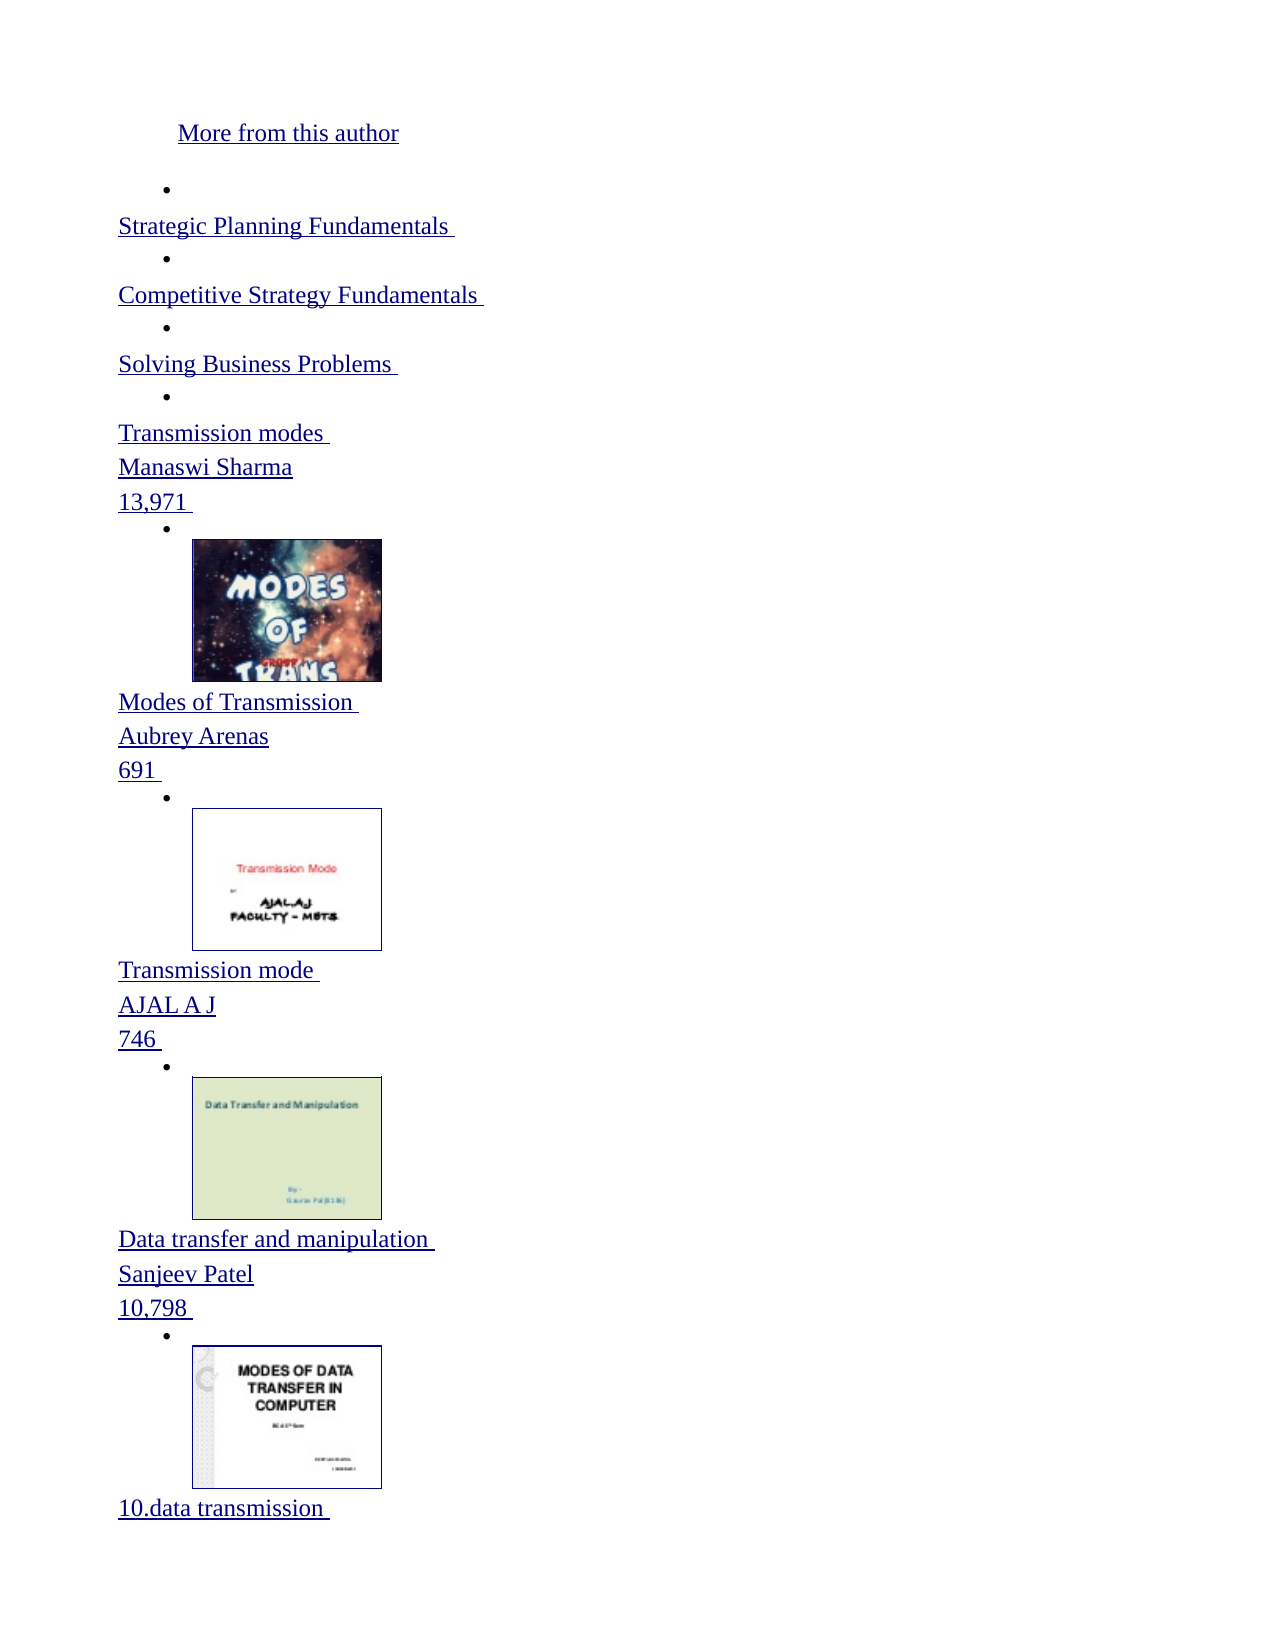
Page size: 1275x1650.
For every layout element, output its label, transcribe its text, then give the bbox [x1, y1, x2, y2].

text 13,971 [118, 487, 1157, 515]
text Strategic Planning Fundamentals [118, 211, 1157, 239]
text AJAL A J [118, 990, 1157, 1019]
text Competitive Strategy Fundamentals [118, 280, 1157, 308]
text Solving Business Problems [118, 349, 1157, 377]
text Manaswi Sharma [118, 452, 1157, 481]
text Aubrey Arenas [118, 721, 1157, 750]
text 746 [118, 1024, 1157, 1053]
text Transmission mode [118, 956, 1157, 984]
text Modes of Transmission [118, 687, 1157, 715]
text Data transfer and manipulation [118, 1224, 1157, 1253]
text Transmission modes [118, 418, 1157, 446]
text 691 [118, 756, 1157, 784]
text 10.data transmission [118, 1493, 1157, 1522]
text 10,798 [118, 1293, 1157, 1322]
list More from this author [177, 118, 1157, 147]
text Sanjeev Patel [118, 1259, 1157, 1288]
